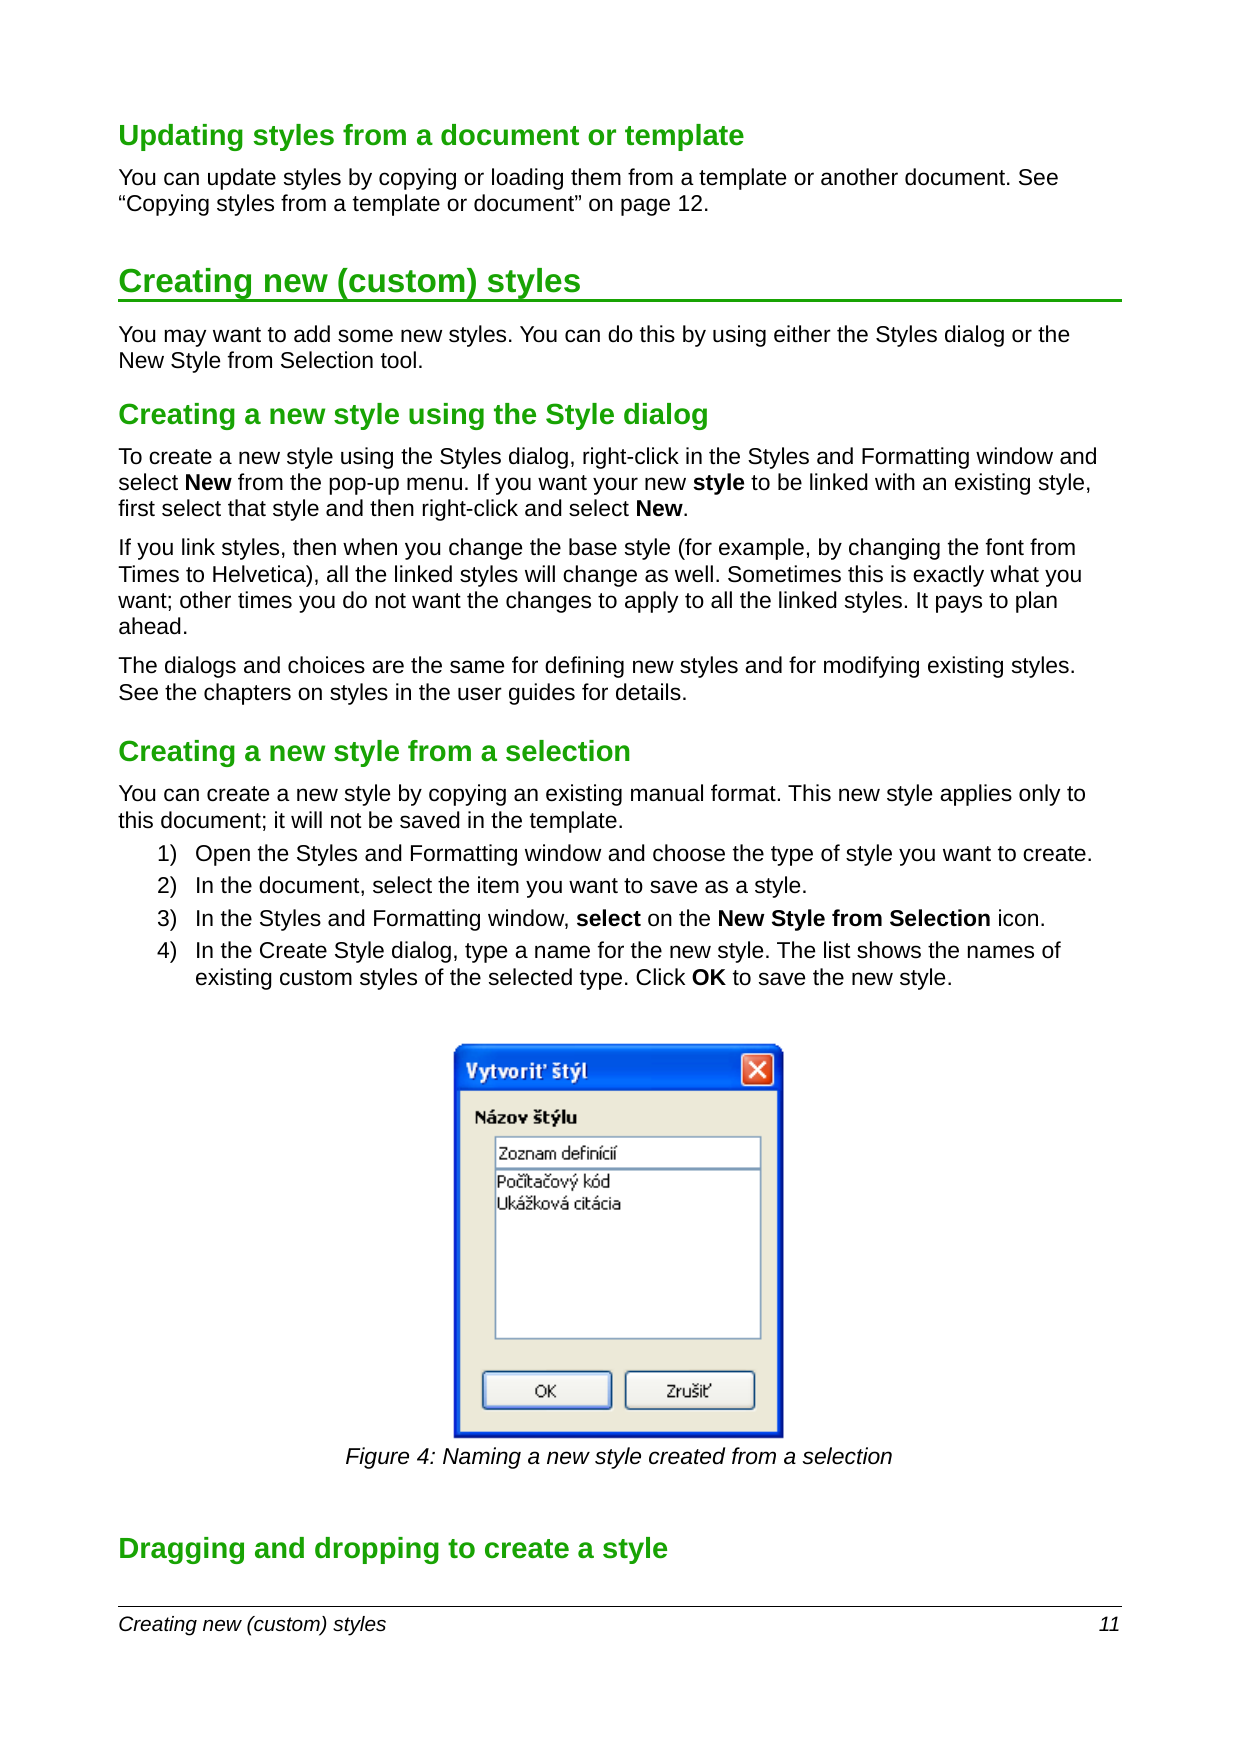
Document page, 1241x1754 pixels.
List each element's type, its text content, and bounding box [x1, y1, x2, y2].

list You can create a new style by copying an existing manual format. This new style applies only to this document; it will not be saved in the template. [118, 780, 1122, 833]
text If you link styles, then when you change the base style (for example, by changing the font from Times to Helvetica), all the linked styles will change as well. Sometimes this is exactly what you want; other times you do not want the changes to apply to all the linked styles. It pays to plan ahead. [118, 534, 1122, 640]
text To create a new style using the Styles dialog, right-click in the Styles and Formatting window and select New from the pop-up menu. If you want your new style to be linked with an existing style, first select that style and then right-click and select New. [118, 443, 1122, 522]
subtitle Creating new (custom) styles [118, 261, 1122, 299]
subtitle Creating a new style from a selection [118, 734, 1122, 768]
list Open the Styles and Formatting window and choose the type of style you want to create. [177, 839, 1122, 866]
text The dialogs and choices are the same for defining new styles and for modifying existing styles. See the chapters on styles in the user guides for details. [118, 652, 1122, 705]
list In the Styles and Formatting window, select on the New Style from Selection icon. [177, 905, 1122, 931]
text Figure 4: Naming a new style created from a selection [276, 1048, 964, 1469]
subtitle Dragging and dropping to create a style [118, 1531, 1122, 1565]
subtitle Creating a new style using the Style dialog [118, 397, 1122, 430]
subtitle Updating styles from a document or template [118, 118, 1122, 152]
list In the document, select the item you want to save as a style. [177, 872, 1122, 898]
picture [451, 1041, 789, 1443]
list In the Create Style dialog, type a name for the new style. The list shows the names of existing custom styles of the selected type. Click OK to save the new style. [177, 937, 1122, 990]
list You may want to add some new styles. You can do this by using either the Styles dialog or the New Style from Selection tool. [118, 321, 1122, 373]
text You can update styles by copying or loading them from a template or another document. See “Copying styles from a template or document” on page 12. [118, 164, 1122, 217]
